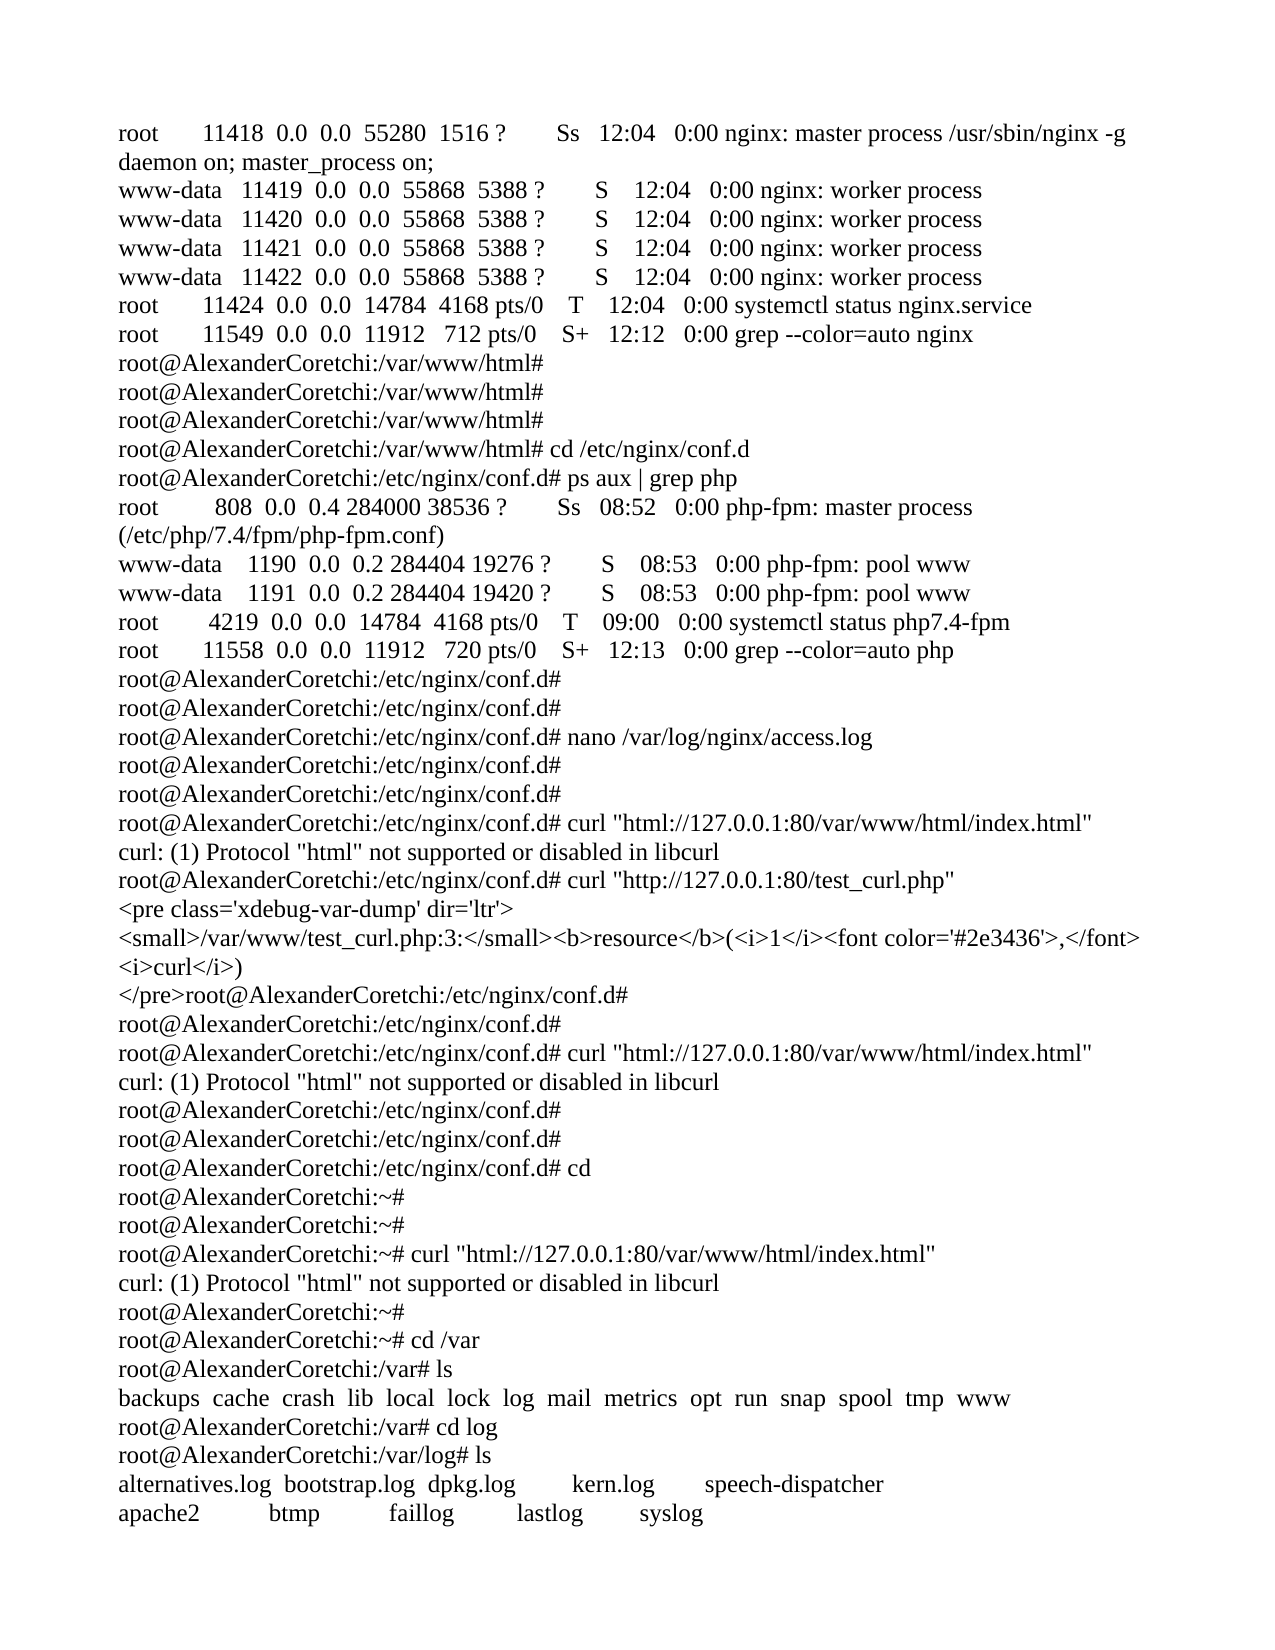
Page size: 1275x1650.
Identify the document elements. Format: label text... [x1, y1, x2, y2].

text www-data 1191 0.0 0.2 284404 19420 ? S 08:53 0:00 php-fpm: pool www [118, 578, 1157, 607]
text root@AlexanderCoretchi:/etc/nginx/conf.d# [118, 1096, 1157, 1124]
text root@AlexanderCoretchi:~# [118, 1297, 1157, 1326]
text root@AlexanderCoretchi:/etc/nginx/conf.d# curl "http://127.0.0.1:80/test_curl.php" [118, 866, 1157, 894]
text root@AlexanderCoretchi:/etc/nginx/conf.d# curl "html://127.0.0.1:80/var/www/html/index.html" [118, 1038, 1157, 1067]
text root@AlexanderCoretchi:/var# ls [118, 1354, 1157, 1383]
text www-data 1190 0.0 0.2 284404 19276 ? S 08:53 0:00 php-fpm: pool www [118, 549, 1157, 578]
text root@AlexanderCoretchi:/etc/nginx/conf.d# [118, 1124, 1157, 1153]
text root@AlexanderCoretchi:/var# cd log [118, 1412, 1157, 1441]
text root@AlexanderCoretchi:/etc/nginx/conf.d# [118, 664, 1157, 693]
text root 11418 0.0 0.0 55280 1516 ? Ss 12:04 0:00 nginx: master process /usr/sbin/nginx -g daemon on; master_process on; [118, 118, 1157, 176]
text www-data 11419 0.0 0.0 55868 5388 ? S 12:04 0:00 nginx: worker process [118, 176, 1157, 204]
text root@AlexanderCoretchi:/etc/nginx/conf.d# [118, 779, 1157, 808]
text root@AlexanderCoretchi:/etc/nginx/conf.d# cd [118, 1153, 1157, 1182]
text root@AlexanderCoretchi:/var/www/html# [118, 377, 1157, 406]
text root@AlexanderCoretchi:~# cd /var [118, 1326, 1157, 1354]
text curl: (1) Protocol "html" not supported or disabled in libcurl [118, 837, 1157, 866]
text root@AlexanderCoretchi:~# curl "html://127.0.0.1:80/var/www/html/index.html" [118, 1239, 1157, 1268]
text root@AlexanderCoretchi:/var/log# ls [118, 1441, 1157, 1469]
text curl: (1) Protocol "html" not supported or disabled in libcurl [118, 1268, 1157, 1297]
text curl: (1) Protocol "html" not supported or disabled in libcurl [118, 1067, 1157, 1096]
text root@AlexanderCoretchi:~# [118, 1182, 1157, 1211]
text www-data 11422 0.0 0.0 55868 5388 ? S 12:04 0:00 nginx: worker process [118, 262, 1157, 291]
text root@AlexanderCoretchi:/var/www/html# [118, 348, 1157, 377]
text root@AlexanderCoretchi:/var/www/html# cd /etc/nginx/conf.d [118, 434, 1157, 463]
text www-data 11420 0.0 0.0 55868 5388 ? S 12:04 0:00 nginx: worker process [118, 204, 1157, 233]
text root@AlexanderCoretchi:/etc/nginx/conf.d# ps aux | grep php [118, 463, 1157, 492]
text root@AlexanderCoretchi:/etc/nginx/conf.d# [118, 1009, 1157, 1038]
text root@AlexanderCoretchi:/etc/nginx/conf.d# curl "html://127.0.0.1:80/var/www/html/index.html" [118, 808, 1157, 837]
text root@AlexanderCoretchi:/var/www/html# [118, 406, 1157, 434]
text root 11549 0.0 0.0 11912 712 pts/0 S+ 12:12 0:00 grep --color=auto nginx [118, 319, 1157, 348]
text backups cache crash lib local lock log mail metrics opt run snap spool tmp www [118, 1383, 1157, 1412]
text root 4219 0.0 0.0 14784 4168 pts/0 T 09:00 0:00 systemctl status php7.4-fpm [118, 607, 1157, 636]
text <pre class='xdebug-var-dump' dir='ltr'> [118, 894, 1157, 923]
text root@AlexanderCoretchi:/etc/nginx/conf.d# [118, 751, 1157, 779]
text <small>/var/www/test_curl.php:3:</small><b>resource</b>(<i>1</i><font color='#2e3436'>,</font> <i>curl</i>) [118, 923, 1157, 981]
text root@AlexanderCoretchi:/etc/nginx/conf.d# [118, 693, 1157, 722]
text www-data 11421 0.0 0.0 55868 5388 ? S 12:04 0:00 nginx: worker process [118, 233, 1157, 262]
text alternatives.log bootstrap.log dpkg.log kern.log speech-dispatcher [118, 1469, 1157, 1498]
text root 11424 0.0 0.0 14784 4168 pts/0 T 12:04 0:00 systemctl status nginx.service [118, 291, 1157, 319]
text apache2 btmp faillog lastlog syslog [118, 1498, 1157, 1527]
text </pre>root@AlexanderCoretchi:/etc/nginx/conf.d# [118, 981, 1157, 1009]
text root@AlexanderCoretchi:/etc/nginx/conf.d# nano /var/log/nginx/access.log [118, 722, 1157, 751]
text root 808 0.0 0.4 284000 38536 ? Ss 08:52 0:00 php-fpm: master process (/etc/php/7.4/fpm/php-fpm.conf) [118, 492, 1157, 549]
text root 11558 0.0 0.0 11912 720 pts/0 S+ 12:13 0:00 grep --color=auto php [118, 636, 1157, 664]
text root@AlexanderCoretchi:~# [118, 1211, 1157, 1239]
